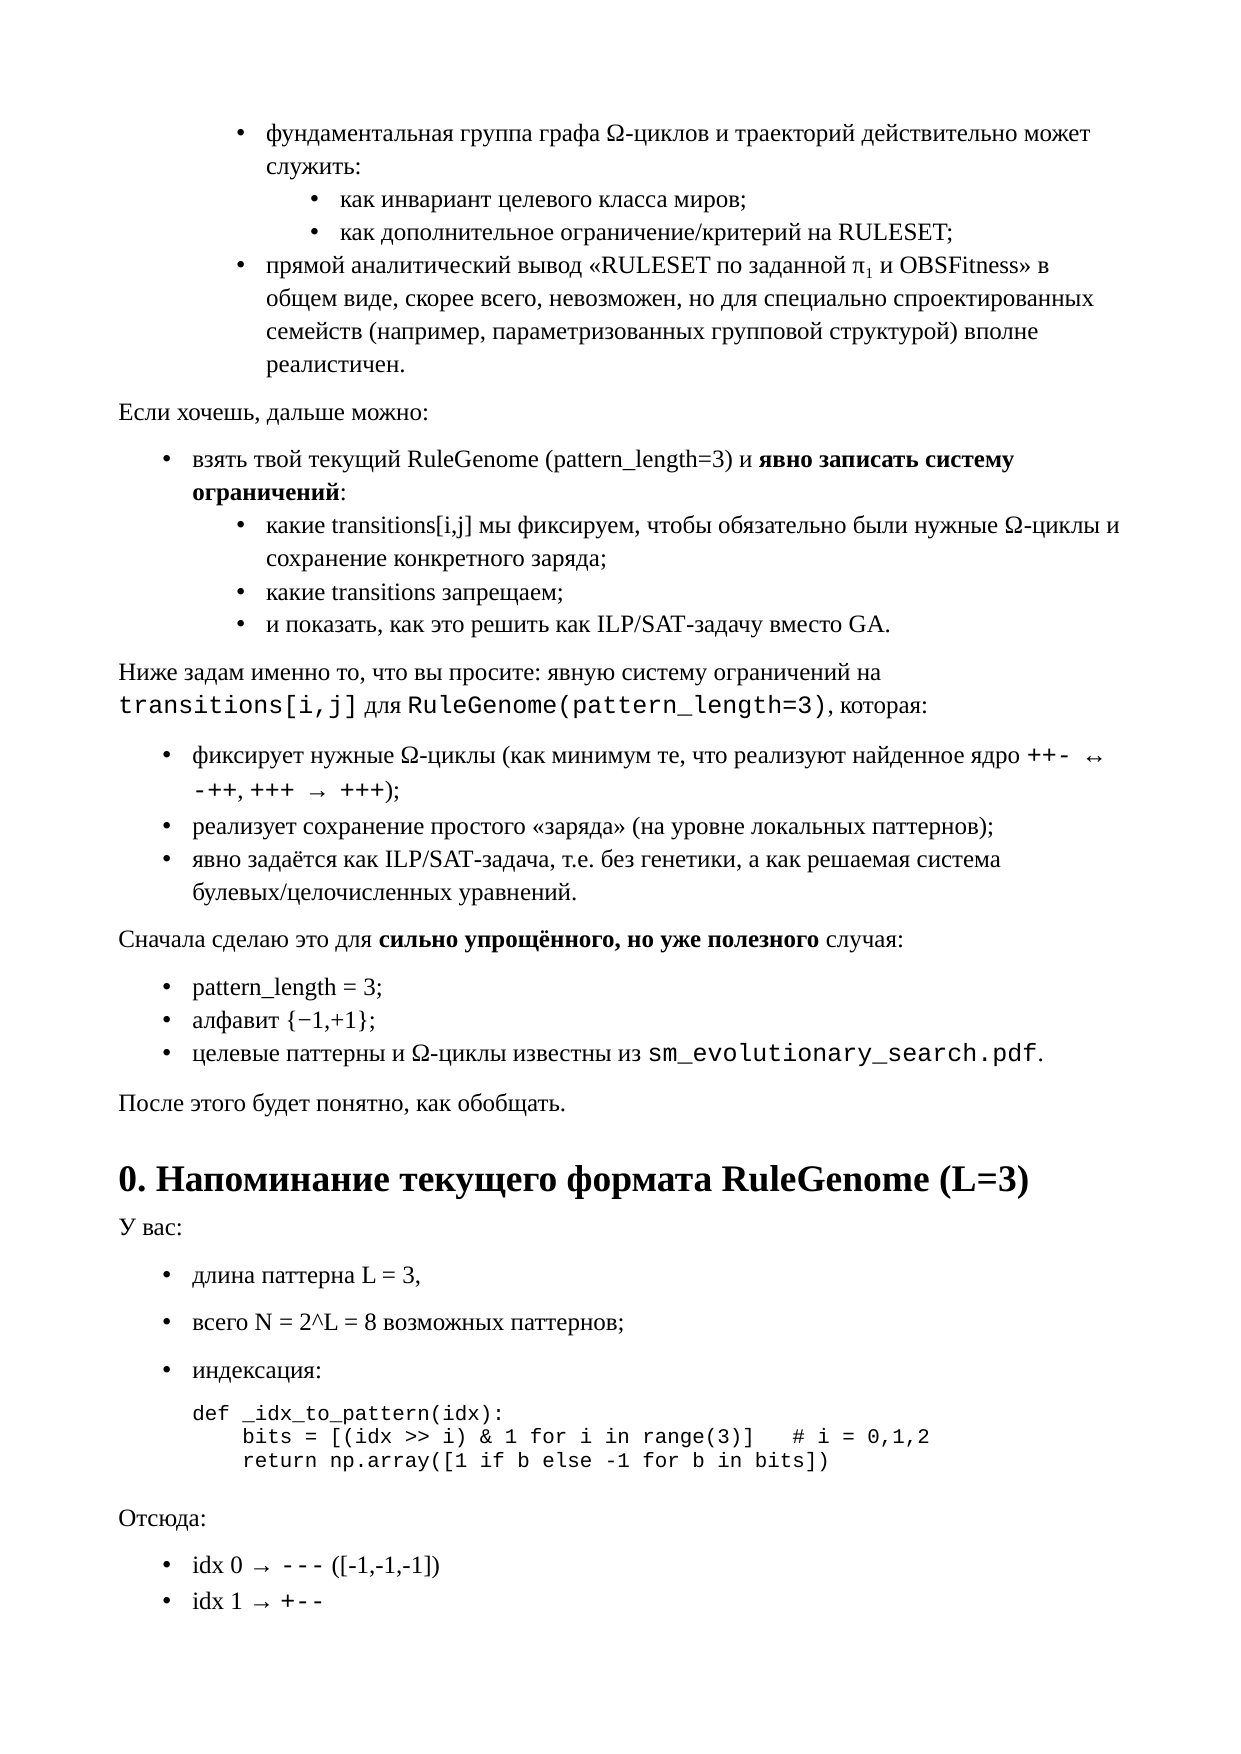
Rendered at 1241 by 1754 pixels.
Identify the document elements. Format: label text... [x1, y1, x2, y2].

list какие transitions[i,j] мы фиксируем, чтобы обязательно были нужные Ω‑циклы и сохранение конкретного заряда; [236, 511, 1122, 572]
list pattern_length = 3; [162, 972, 1122, 1001]
list прямой аналитический вывод «RULESET по заданной π₁ и OBSFitness» в общем виде, скорее всего, невозможен, но для специально спроектированных семейств (например, параметризованных групповой структурой) вполне реалистичен. [236, 250, 1122, 378]
list idx 0 → --- ([-1,-1,-1]) [162, 1551, 1122, 1581]
text У вас: [118, 1212, 1122, 1241]
list реализует сохранение простого «заряда» (на уровне локальных паттернов); [162, 811, 1122, 839]
text Ниже задам именно то, что вы просите: явную систему ограничений на transitions[i,j] для RuleGenome(pattern_length=3), которая: [118, 657, 1122, 721]
list индексация: [162, 1355, 1122, 1384]
text Отсюда: [118, 1503, 1122, 1532]
list как дополнительное ограничение/критерий на RULESET; [310, 217, 1122, 246]
list bits = [(idx >> i) & 1 for i in range(3)] # i = 0,1,2 [162, 1426, 1122, 1450]
text После этого будет понятно, как обобщать. [118, 1088, 1122, 1117]
list фиксирует нужные Ω‑циклы (как минимум те, что реализуют найденное ядро ++- ↔ -++, +++ → +++); [162, 740, 1122, 806]
list длина паттерна L = 3, [162, 1260, 1122, 1288]
list целевые паттерны и Ω‑циклы известны из sm_evolutionary_search.pdf. [162, 1038, 1122, 1069]
text Если хочешь, дальше можно: [118, 397, 1122, 426]
list и показать, как это решить как ILP/SAT‑задачу вместо GA. [236, 609, 1122, 638]
text Сначала сделаю это для сильно упрощённого, но уже полезного случая: [118, 924, 1122, 953]
list какие transitions запрещаем; [236, 577, 1122, 605]
list idx 1 → +-- [162, 1586, 1122, 1617]
subtitle 0. Напоминание текущего формата RuleGenome (L=3) [118, 1156, 1122, 1199]
list алфавит {−1,+1}; [162, 1005, 1122, 1034]
list фундаментальная группа графа Ω‑циклов и траекторий действительно может служить: [236, 118, 1122, 180]
list return np.array([1 if b else -1 for b in bits]) [162, 1450, 1122, 1473]
list def _idx_to_pattern(idx): [162, 1402, 1122, 1426]
list явно задаётся как ILP/SAT‑задача, т.е. без генетики, а как решаемая система булевых/целочисленных уравнений. [162, 844, 1122, 906]
list всего N = 2^L = 8 возможных паттернов; [162, 1307, 1122, 1336]
list взять твой текущий RuleGenome (pattern_length=3) и явно записать систему ограничений: [162, 444, 1122, 506]
list как инвариант целевого класса миров; [310, 184, 1122, 213]
